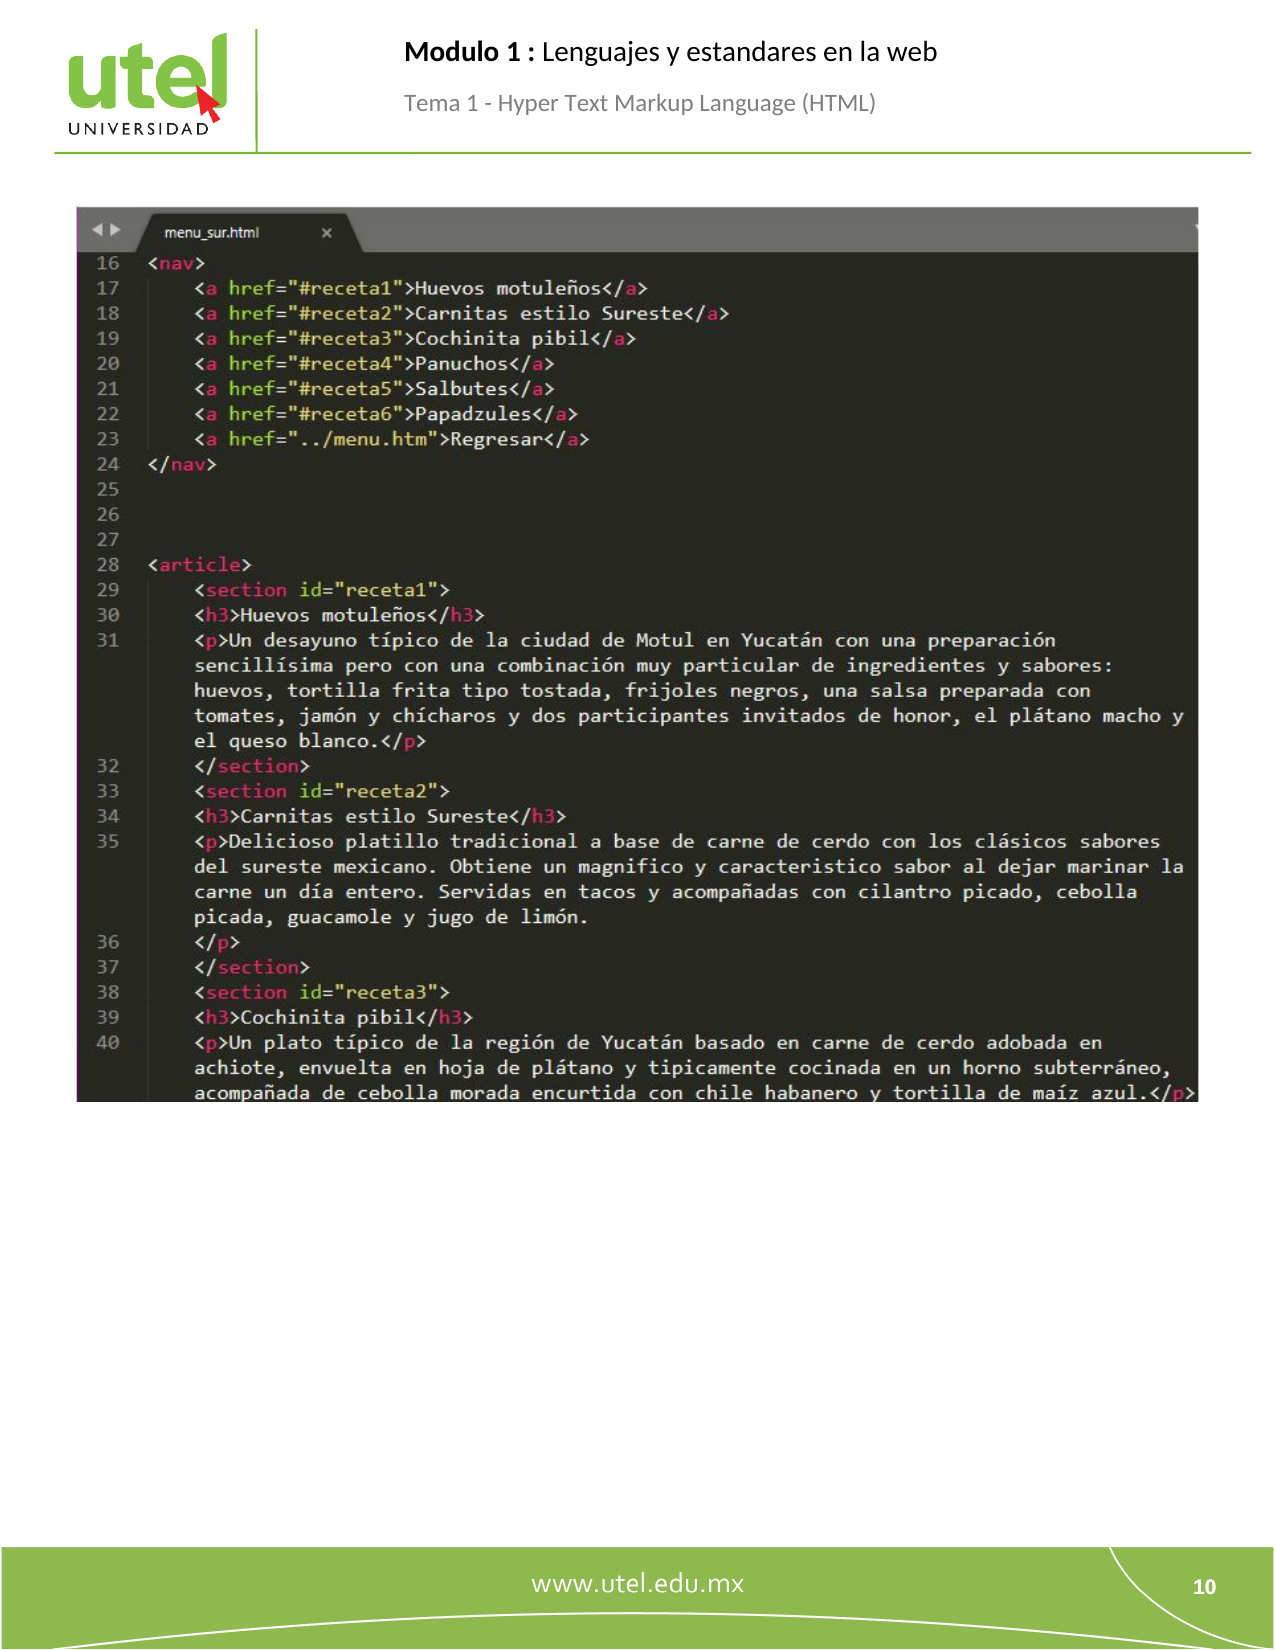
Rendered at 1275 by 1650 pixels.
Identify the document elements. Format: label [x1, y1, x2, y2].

picture [76, 206, 1199, 1102]
picture [67, 23, 228, 144]
picture [1, 1534, 1274, 1649]
